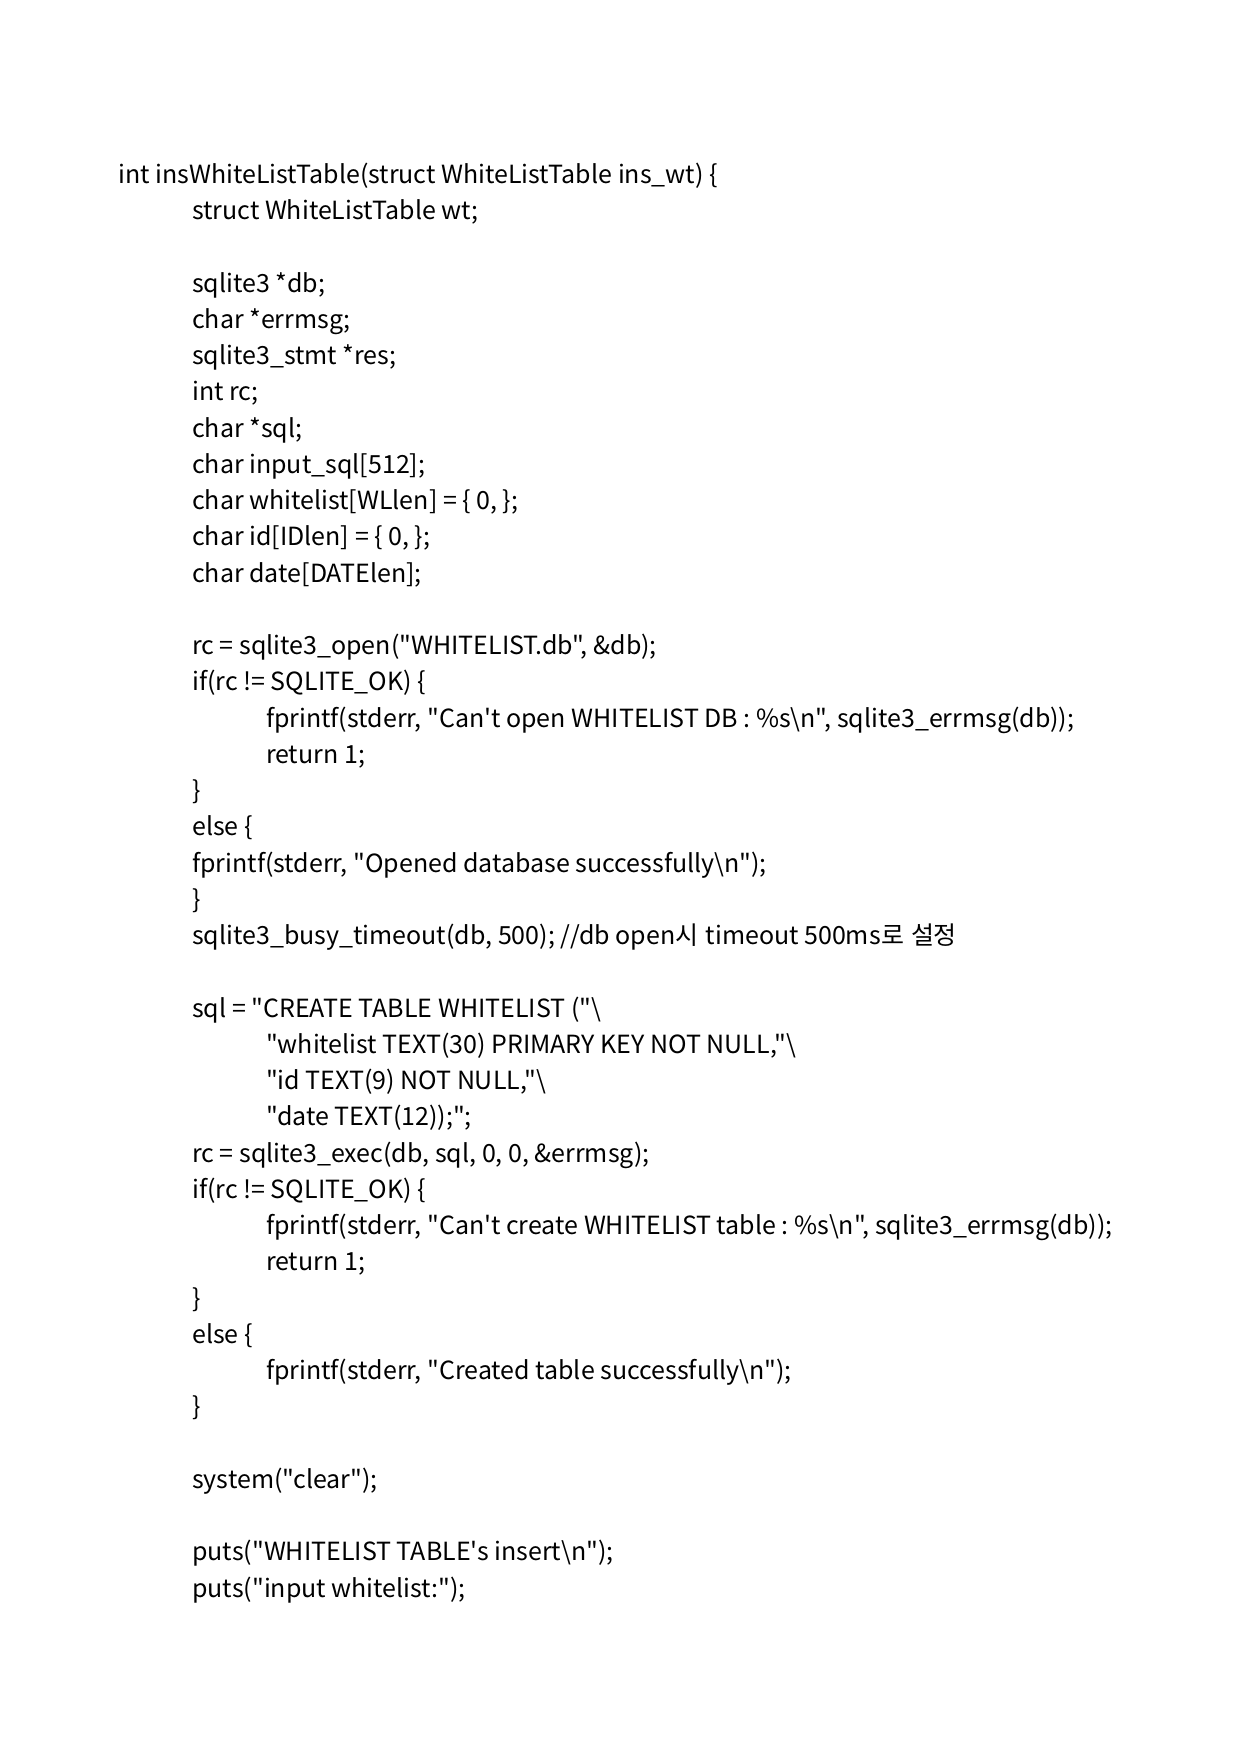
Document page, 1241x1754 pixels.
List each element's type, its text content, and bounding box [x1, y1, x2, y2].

text fprintf(stderr, "Opened database successfully\n"); [118, 843, 1122, 879]
text struct WhiteListTable wt; [118, 191, 1122, 227]
text int insWhiteListTable(struct WhiteListTable ins_wt) { [118, 154, 1122, 191]
text sqlite3_busy_timeout(db, 500); //db open시 timeout 500ms로 설정 [118, 916, 1122, 952]
text } [118, 771, 1122, 807]
text char input_sql[512]; [118, 444, 1122, 481]
text rc = sqlite3_exec(db, sql, 0, 0, &errmsg); [118, 1133, 1122, 1169]
text return 1; [118, 1242, 1122, 1278]
text return 1; [118, 734, 1122, 771]
text "date TEXT(12));"; [118, 1097, 1122, 1133]
text char *errmsg; [118, 299, 1122, 336]
text "id TEXT(9) NOT NULL,"\ [118, 1061, 1122, 1097]
text else { [118, 1314, 1122, 1351]
text else { [118, 807, 1122, 843]
text sql = "CREATE TABLE WHITELIST ("\ [118, 988, 1122, 1024]
text sqlite3 *db; [118, 263, 1122, 299]
text char whitelist[WLlen] = { 0, }; [118, 481, 1122, 517]
text fprintf(stderr, "Created table successfully\n"); [118, 1351, 1122, 1387]
text char date[DATElen]; [118, 553, 1122, 589]
text } [118, 879, 1122, 916]
text puts("input whitelist:"); [118, 1568, 1122, 1604]
text fprintf(stderr, "Can't create WHITELIST table : %s\n", sqlite3_errmsg(db)); [118, 1206, 1122, 1242]
text fprintf(stderr, "Can't open WHITELIST DB : %s\n", sqlite3_errmsg(db)); [118, 698, 1122, 734]
text int rc; [118, 372, 1122, 408]
text system("clear"); [118, 1459, 1122, 1496]
text char *sql; [118, 408, 1122, 444]
text "whitelist TEXT(30) PRIMARY KEY NOT NULL,"\ [118, 1024, 1122, 1061]
text rc = sqlite3_open("WHITELIST.db", &db); [118, 626, 1122, 662]
text if(rc != SQLITE_OK) { [118, 1169, 1122, 1206]
text } [118, 1278, 1122, 1314]
text if(rc != SQLITE_OK) { [118, 662, 1122, 698]
text puts("WHITELIST TABLE's insert\n"); [118, 1532, 1122, 1568]
text char id[IDlen] = { 0, }; [118, 517, 1122, 553]
text } [118, 1387, 1122, 1423]
text sqlite3_stmt *res; [118, 336, 1122, 372]
